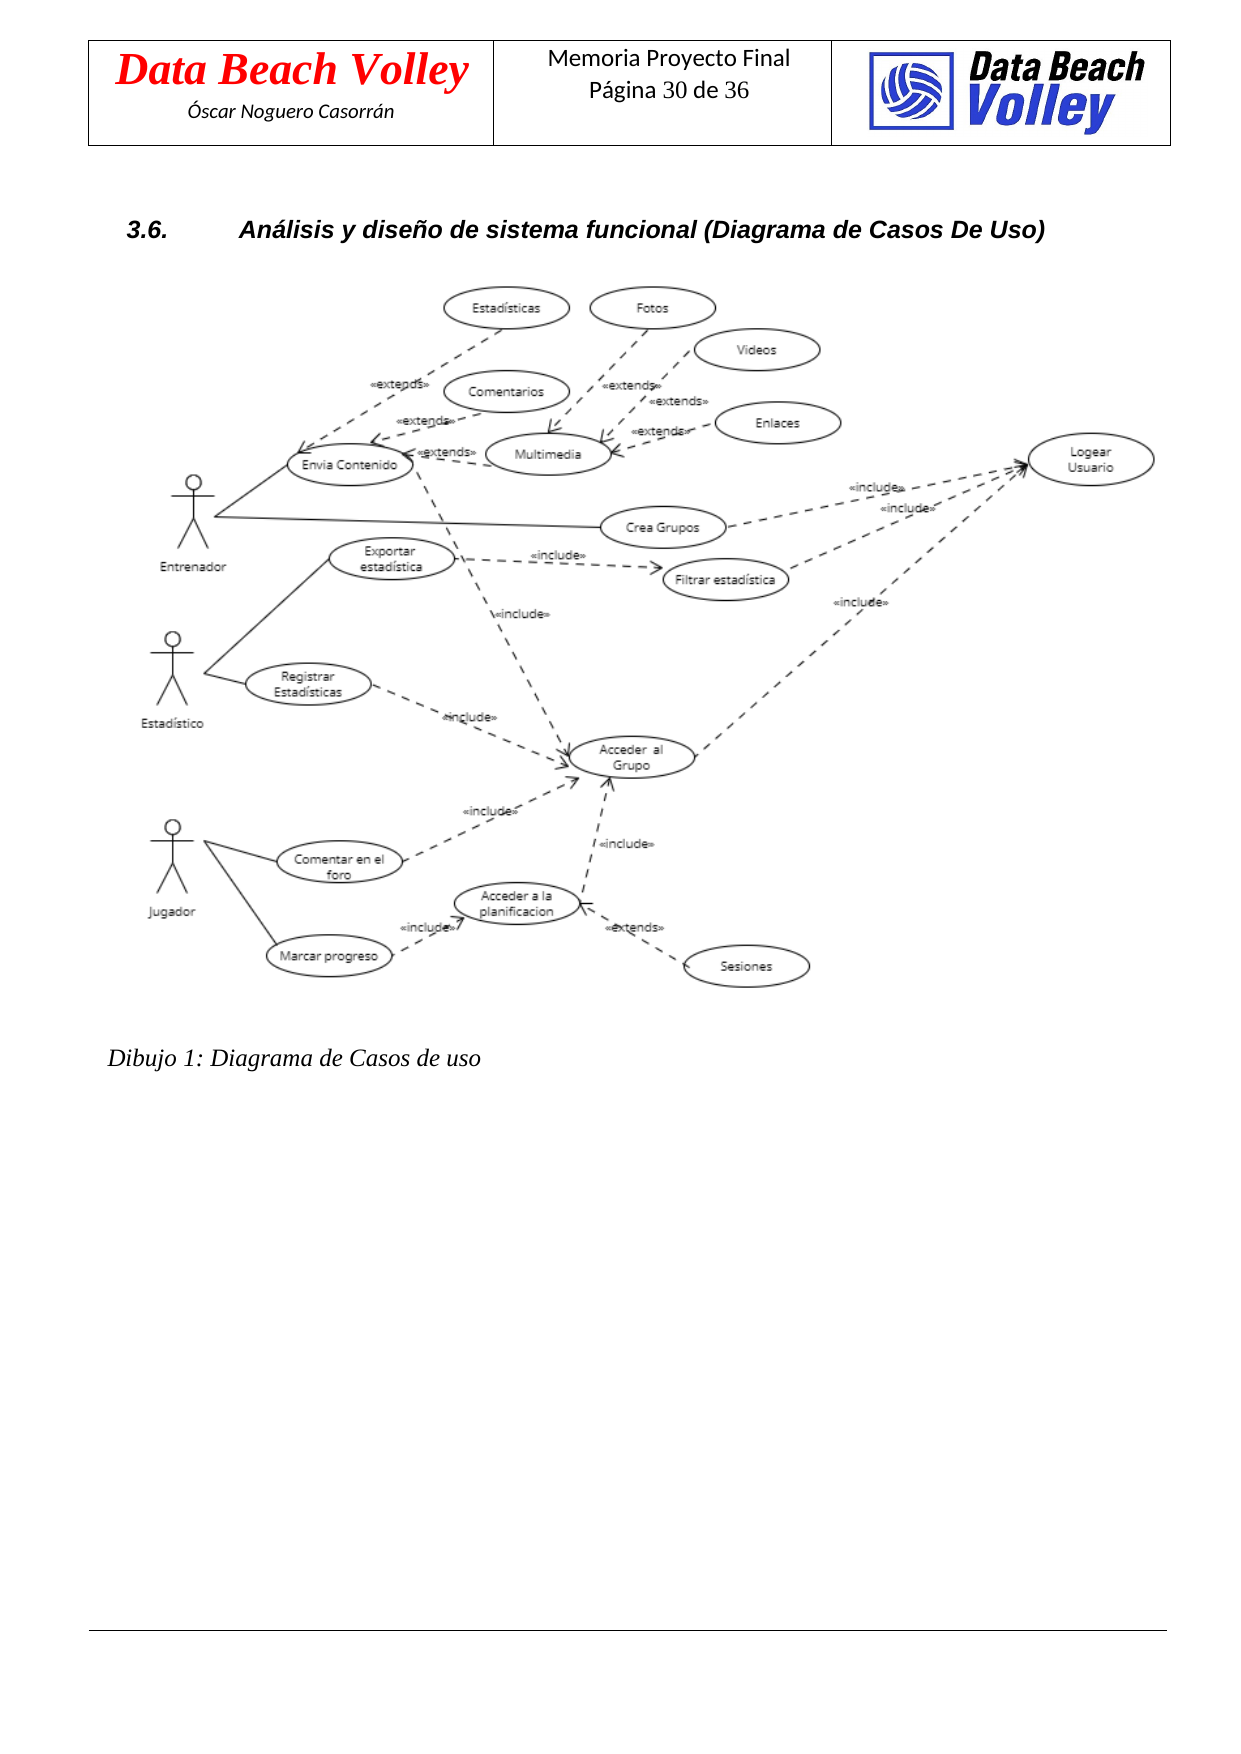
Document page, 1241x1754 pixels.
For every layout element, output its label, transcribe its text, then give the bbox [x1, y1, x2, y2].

picture [867, 48, 1148, 137]
subtitle Análisis y diseño de sistema funcional (Diagrama de Casos De Uso) [126, 216, 1167, 244]
picture [107, 280, 1186, 1031]
text Dibujo 1: Diagrama de Casos de uso [107, 1031, 1186, 1072]
